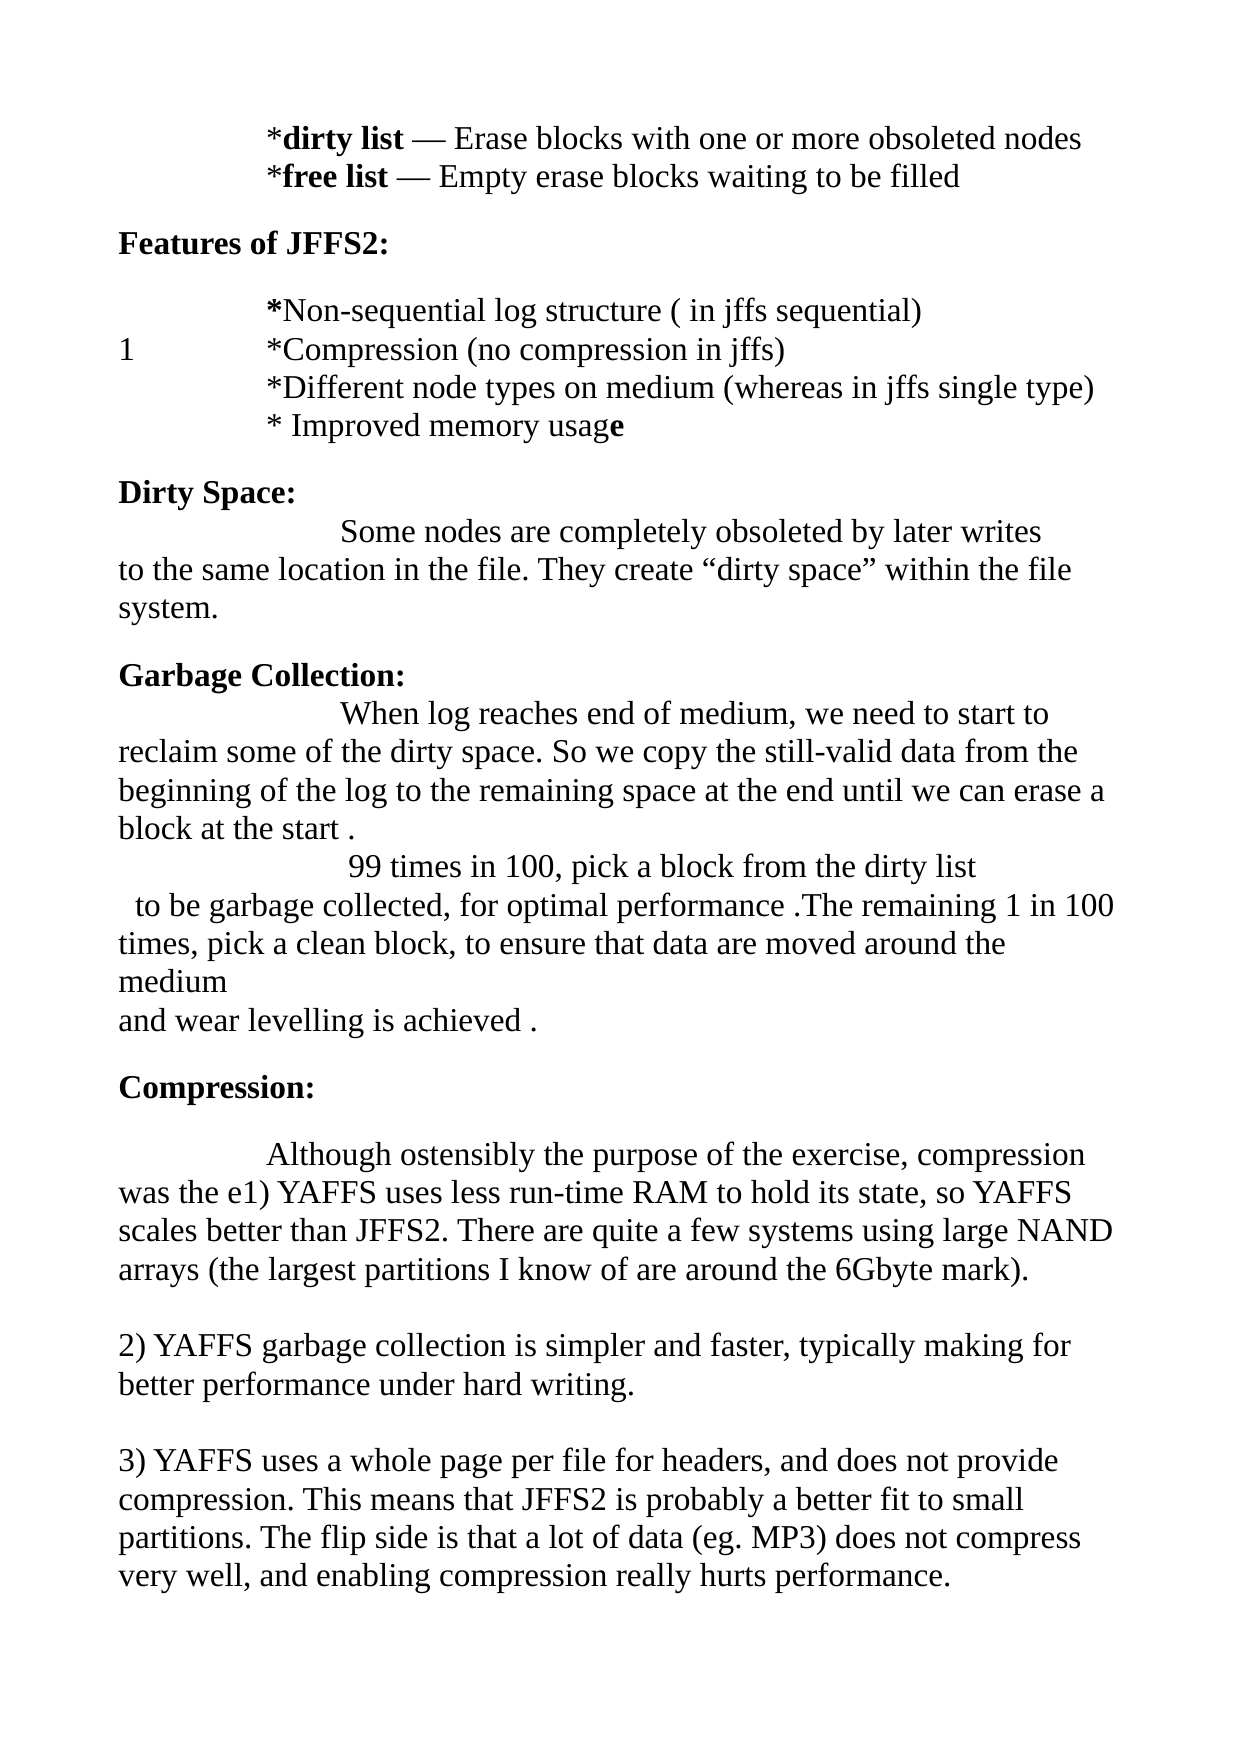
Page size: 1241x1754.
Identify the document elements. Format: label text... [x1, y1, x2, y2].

text 1 *Compression (no compression in jffs) [118, 329, 1122, 367]
text *dirty list — Erase blocks with one or more obsoleted nodes [118, 118, 1122, 156]
text Although ostensibly the purpose of the exercise, compression was the e1) YAFFS uses less run-time RAM to hold its state, so YAFFS scales better than JFFS2. There are quite a few systems using large NAND arrays (the largest partitions I know of are around the 6Gbyte mark). 2) YAFFS garbage collection is simpler and faster, typically making for better performance under hard writing. 3) YAFFS uses a whole page per file for headers, and does not provide compression. This means that JFFS2 is probably a better fit to small partitions. The flip side is that a lot of data (eg. MP3) does not compress very well, and enabling compression really hurts performance. [118, 1134, 1122, 1632]
text Some nodes are completely obsoleted by later writes [118, 511, 1122, 549]
text Features of JFFS2: [118, 223, 1122, 262]
text to be garbage collected, for optimal performance .The remaining 1 in 100 times, pick a clean block, to ensure that data are moved around the medium [118, 885, 1122, 1000]
text *Non-sequential log structure ( in jffs sequential) [118, 291, 1122, 329]
text Garbage Collection: [118, 655, 1122, 693]
text to the same location in the file. They create “dirty space” within the file system. [118, 549, 1122, 626]
text *Different node types on medium (whereas in jffs single type) [118, 367, 1122, 406]
text When log reaches end of medium, we need to start to reclaim some of the dirty space. So we copy the still-valid data from the beginning of the log to the remaining space at the end until we can erase a block at the start . [118, 693, 1122, 846]
text *free list — Empty erase blocks waiting to be filled [118, 156, 1122, 195]
text and wear levelling is achieved . [118, 1000, 1122, 1038]
text Dirty Space: [118, 473, 1122, 511]
text Compression: [118, 1067, 1122, 1105]
text * Improved memory usage [118, 406, 1122, 444]
text 99 times in 100, pick a block from the dirty list [118, 846, 1122, 885]
